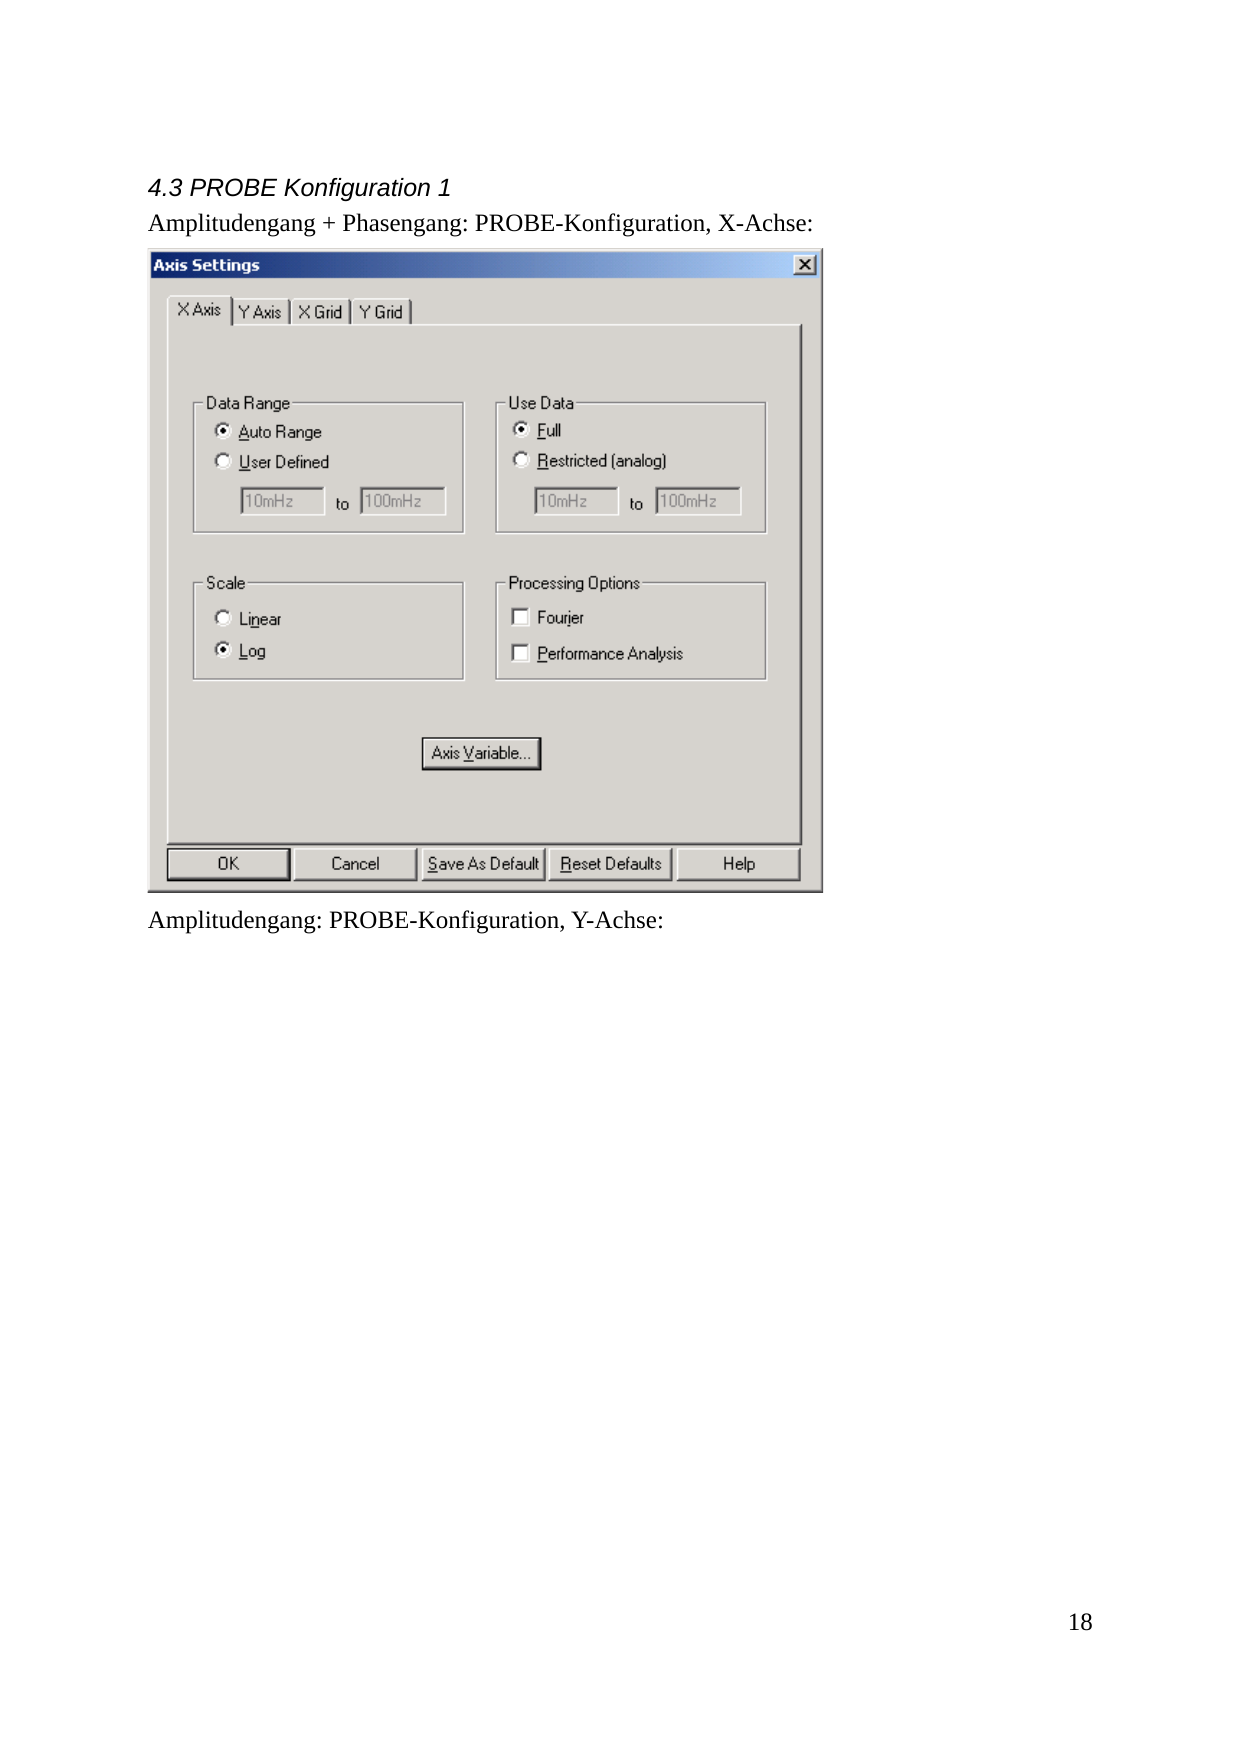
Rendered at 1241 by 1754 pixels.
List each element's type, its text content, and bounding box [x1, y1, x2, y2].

text Amplitudengang + Phasengang: PROBE-Konfiguration, X-Achse: [148, 208, 1093, 236]
subtitle 4.3 PROBE Konfiguration 1 [148, 173, 1093, 201]
picture [147, 248, 824, 893]
text Amplitudengang: PROBE-Konfiguration, Y-Achse: [148, 905, 1093, 934]
